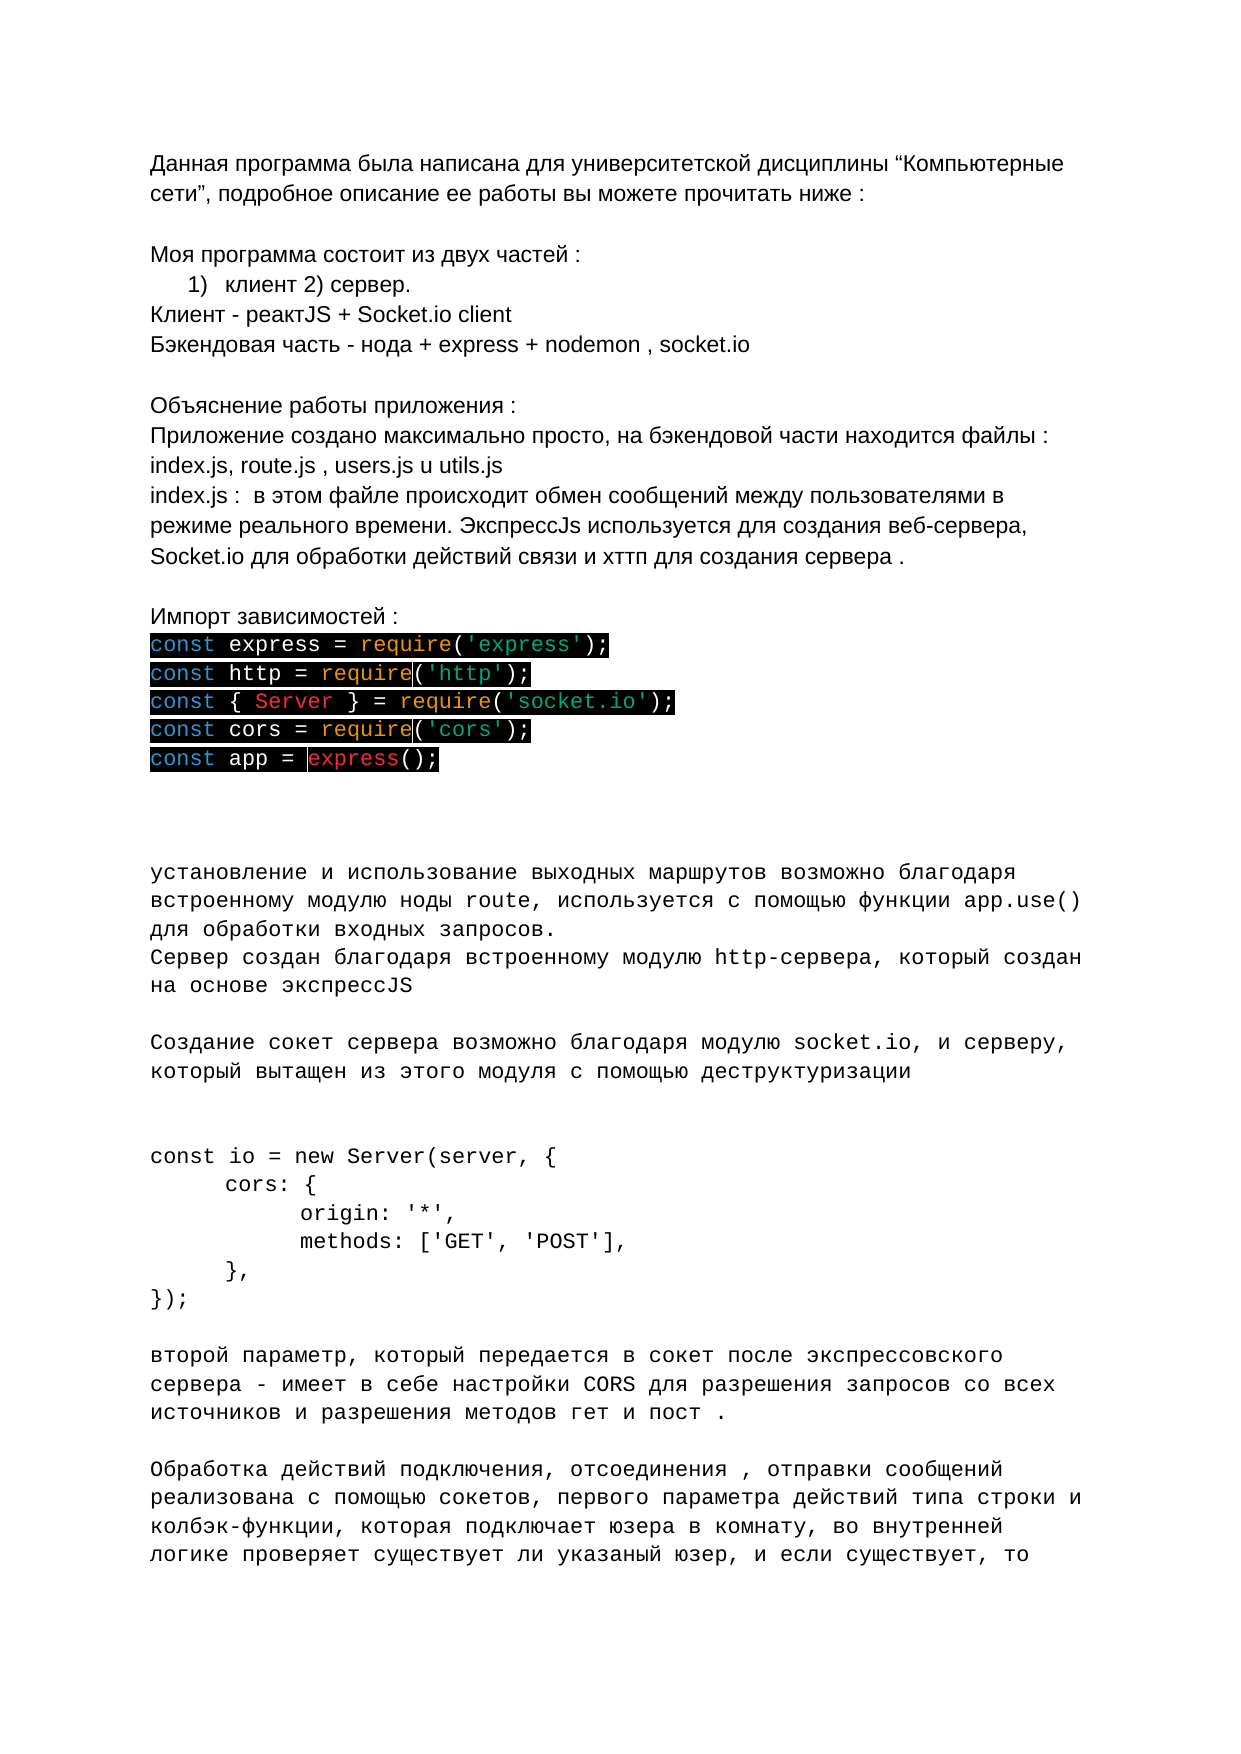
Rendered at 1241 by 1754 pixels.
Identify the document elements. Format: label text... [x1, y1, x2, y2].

list клиент 2) сервер. [187, 271, 1090, 297]
text Клиент - реактJS + Socket.io client Бэкендовая часть - нода + express + nodemon , socket.io [150, 301, 1090, 358]
text const io = new Server(server, { [150, 1145, 1090, 1170]
text cors: { [150, 1174, 1090, 1198]
text const http = require('http'); [150, 662, 1090, 687]
text установление и использование выходных маршрутов возможно благодаря встроенному модулю ноды route, используется с помощью функции app.use() для обработки входных запросов. Сервер создан благодаря встроенному модулю http-сервера, который создан на основе экспрессJS [150, 861, 1090, 999]
text const app = express(); [150, 747, 1090, 772]
text второй параметр, который передается в сокет после экспрессовского сервера - имеет в себе настройки CORS для разрешения запросов со всех источников и разрешения методов гет и пост . [150, 1344, 1090, 1426]
text Обработка действий подключения, отсоединения , отправки сообщений реализована с помощью сокетов, первого параметра действий типа строки и колбэк-функции, которая подключает юзера в комнату, во внутренней логике проверяет существует ли указаный юзер, и если существует, то [150, 1458, 1090, 1568]
text Моя программа состоит из двух частей : [150, 210, 1090, 267]
text methods: ['GET', 'POST'], [150, 1231, 1090, 1255]
text origin: '*', [150, 1202, 1090, 1227]
text index.js : в этом файле происходит обмен сообщений между пользователями в режиме реального времени. ЭкспрессJs используется для создания веб-сервера, Socket.io для обработки действий связи и хттп для создания сервера . [150, 482, 1090, 569]
text }, [150, 1259, 1090, 1284]
text const express = require('express'); [150, 633, 1090, 658]
text const cors = require('cors'); [150, 719, 1090, 743]
text Создание сокет сервера возможно благодаря модулю socket.io, и серверу, который вытащен из этого модуля с помощью деструктуризации [150, 1031, 1090, 1085]
text Импорт зависимостей : [150, 603, 1090, 629]
text const { Server } = require('socket.io'); [150, 690, 1090, 715]
text Данная программа была написана для университетской дисциплины “Компьютерные сети”, подробное описание ее работы вы можете прочитать ниже : [150, 150, 1090, 207]
text }); [150, 1287, 1090, 1312]
text Объяснение работы приложения : Приложение создано максимально просто, на бэкендовой части находится файлы : index.js, route.js , users.js u utils.js [150, 392, 1090, 478]
